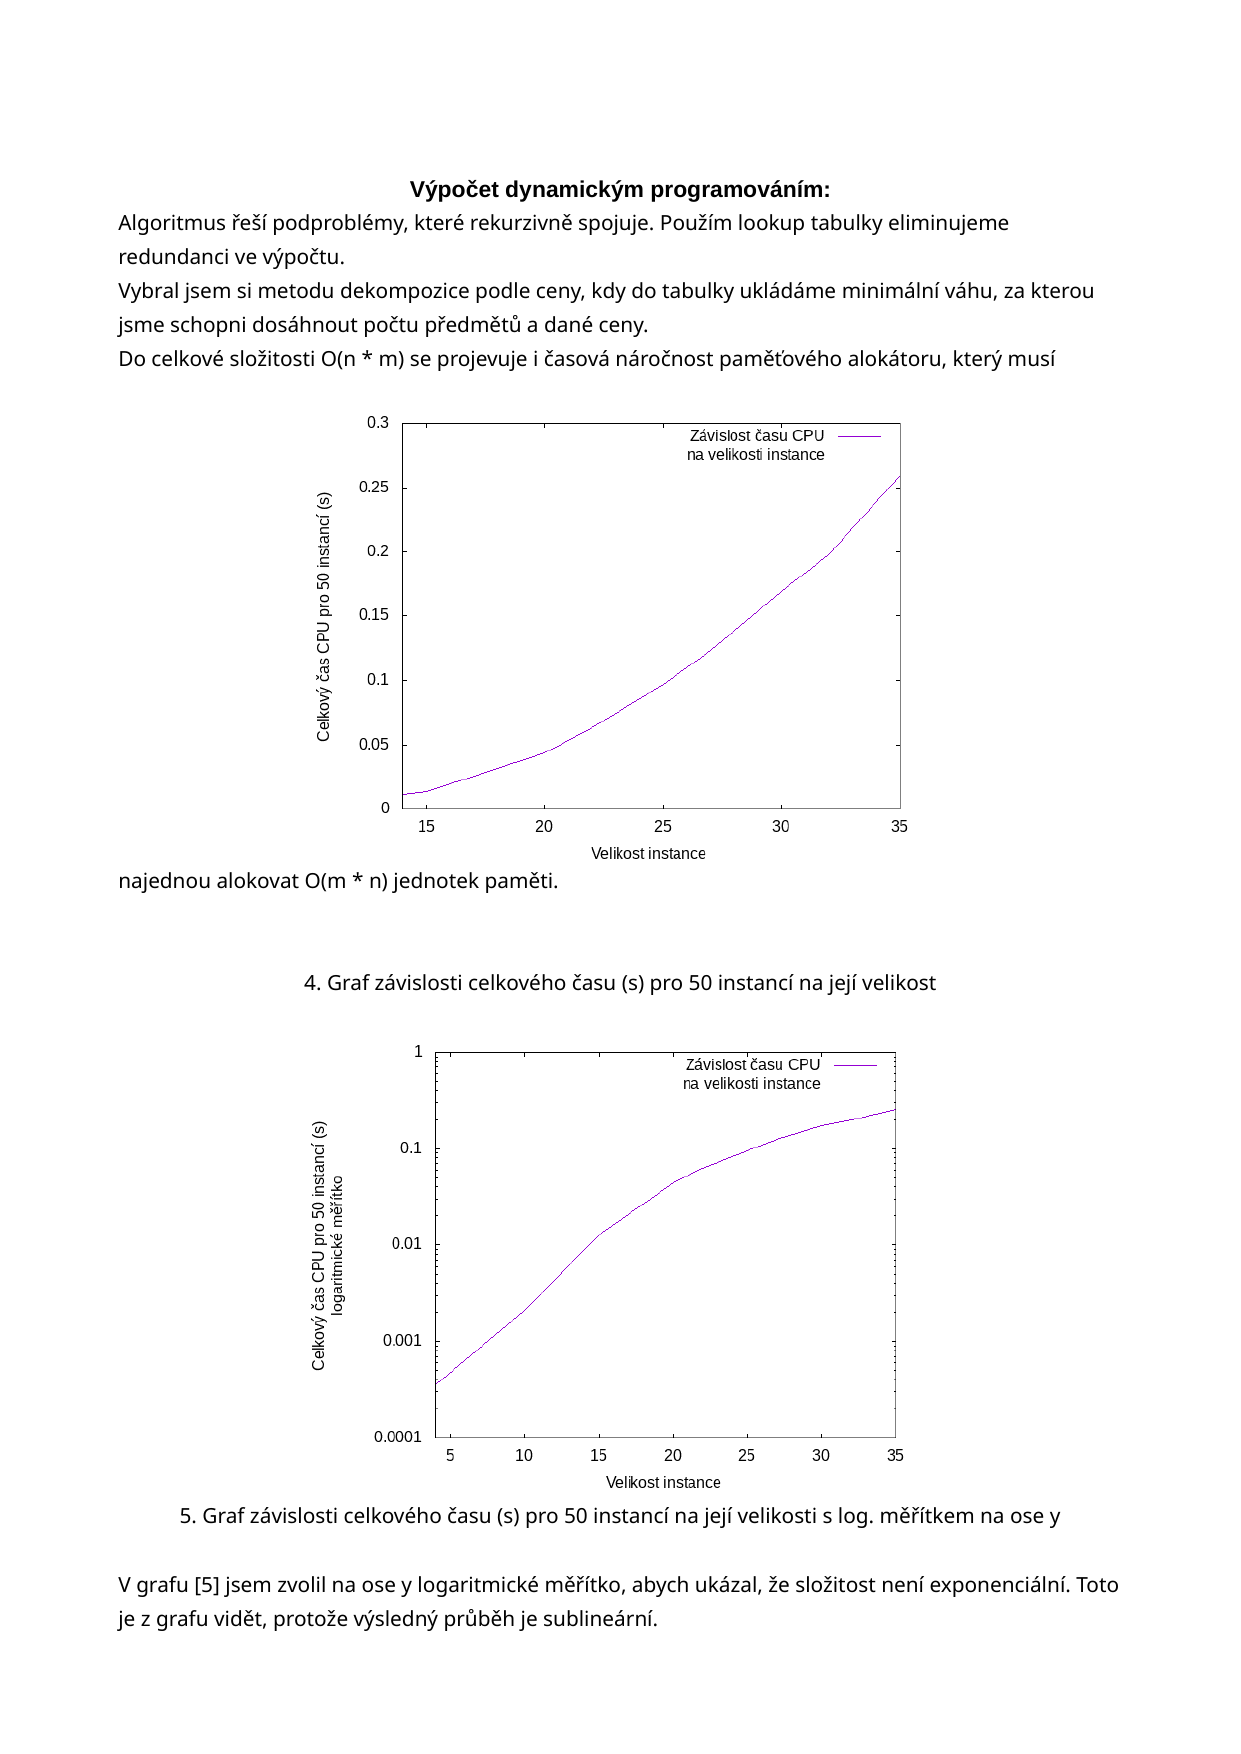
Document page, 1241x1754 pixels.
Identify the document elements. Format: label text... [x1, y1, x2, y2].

text Výpočet dynamickým programováním: [118, 176, 1122, 203]
text Do celkové složitosti O(n * m) se projevuje i časová náročnost paměťového alokátoru, který musí najednou alokovat O(m * n) jednotek paměti. [118, 344, 1122, 894]
text 5. Graf závislosti celkového času (s) pro 50 instancí na její velikosti s log. měřítkem na ose y [118, 1036, 1122, 1530]
text Vybral jsem si metodu dekompozice podle ceny, kdy do tabulky ukládáme minimální váhu, za kterou jsme schopni dosáhnout počtu předmětů a dané ceny. [118, 276, 1122, 338]
text V grafu [5] jsem zvolil na ose y logaritmické měřítko, abych ukázal, že složitost není exponenciální. Toto je z grafu vidět, protože výsledný průběh je sublineární. [118, 1570, 1122, 1632]
text 4. Graf závislosti celkového času (s) pro 50 instancí na její velikost [118, 968, 1122, 997]
text Algoritmus řeší podproblémy, které rekurzivně spojuje. Použím lookup tabulky eliminujeme redundanci ve výpočtu. [118, 208, 1122, 270]
picture [307, 1033, 925, 1496]
picture [311, 403, 929, 867]
